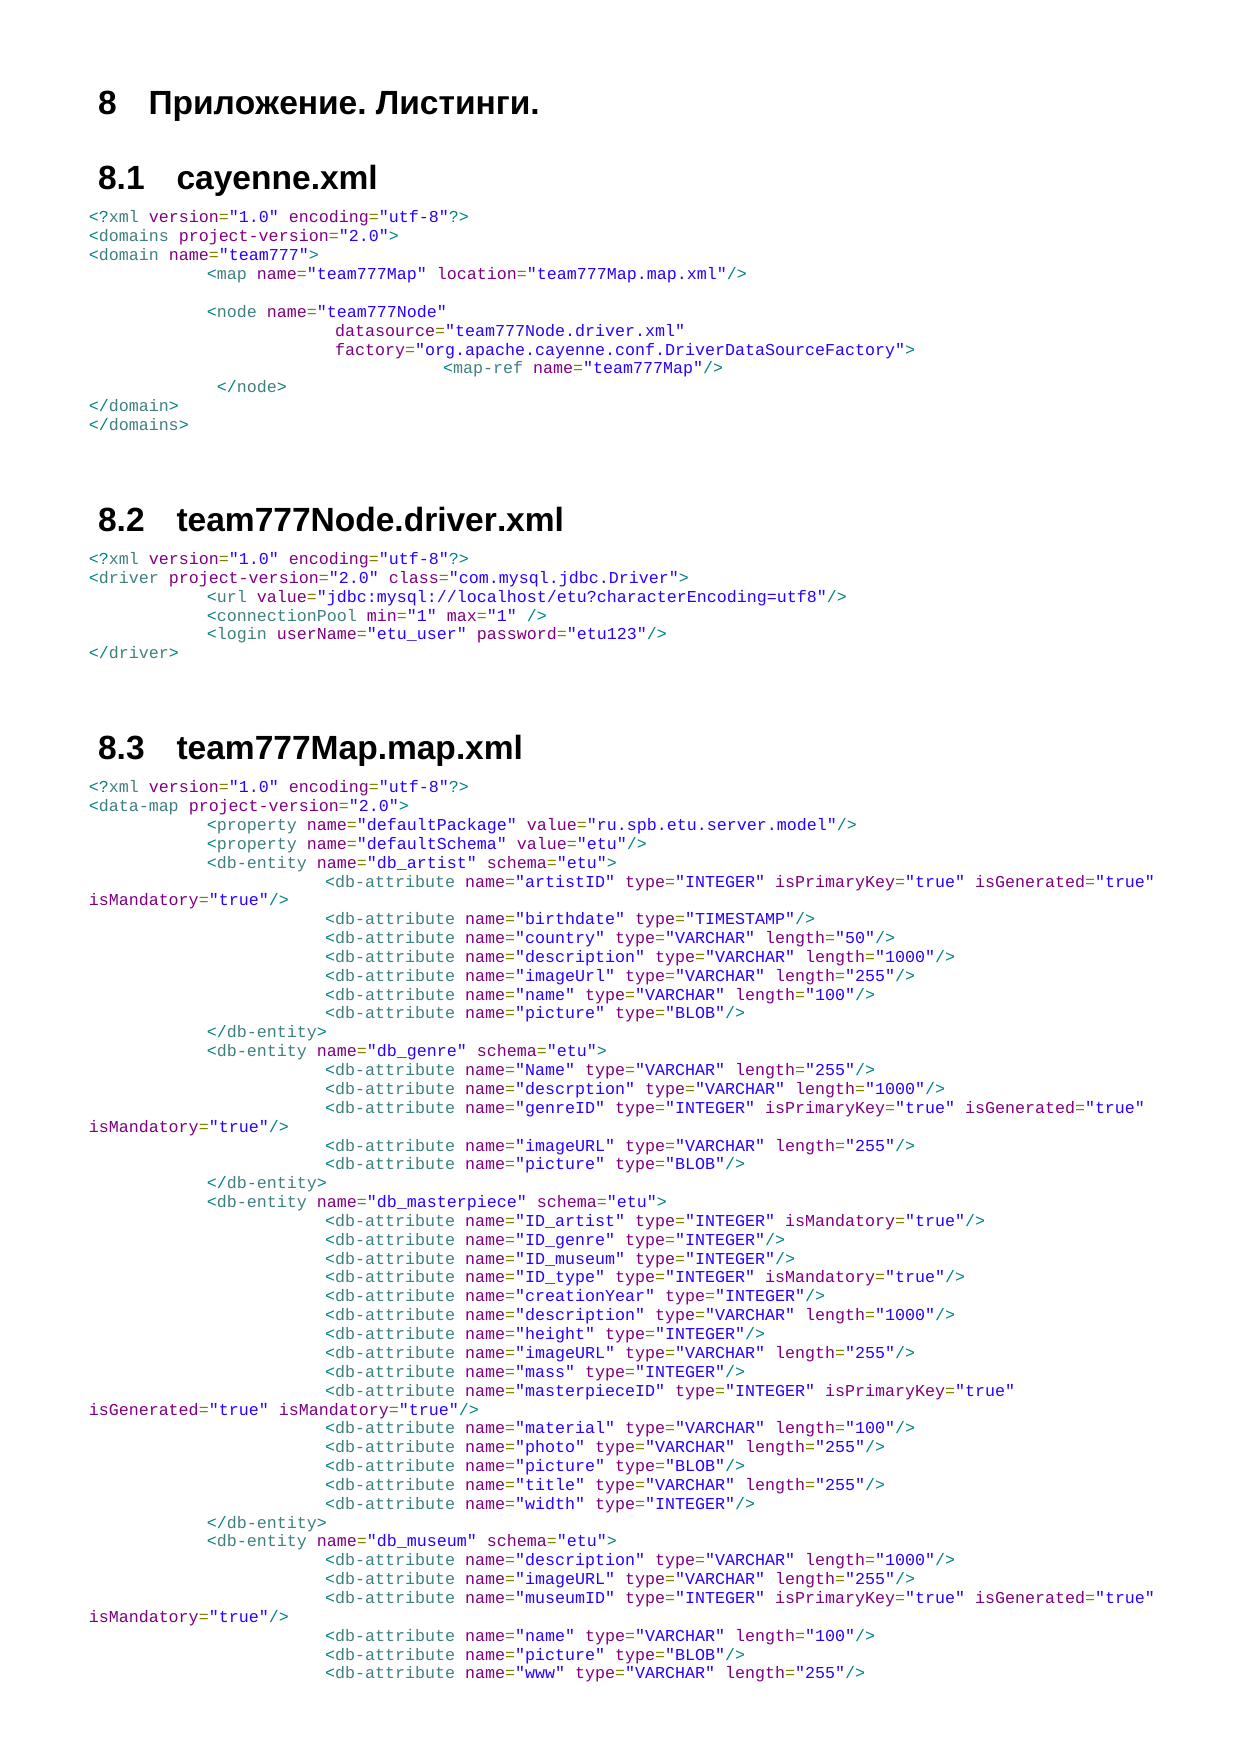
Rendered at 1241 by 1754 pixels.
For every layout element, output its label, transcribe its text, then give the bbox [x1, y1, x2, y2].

text <url value="jdbc:mysql://localhost/etu?characterEncoding=utf8"/> [88, 588, 1181, 607]
text </domain> [88, 398, 1181, 416]
subtitle Приложение. Листинги. [88, 84, 1181, 122]
text <db-attribute name="masterpieceID" type="INTEGER" isPrimaryKey="true" isGenerated="true" isMandatory="true"/> [88, 1382, 1181, 1420]
text <db-attribute name="height" type="INTEGER"/> [88, 1326, 1181, 1344]
text <?xml version="1.0" encoding="utf-8"?> [88, 209, 1181, 228]
text datasource="team777Node.driver.xml" [88, 322, 1181, 341]
subtitle team777Node.driver.xml [88, 501, 1181, 538]
text <db-attribute name="imageURL" type="VARCHAR" length="255"/> [88, 1571, 1181, 1589]
text <db-attribute name="name" type="VARCHAR" length="100"/> [88, 986, 1181, 1005]
text <db-attribute name="mass" type="INTEGER"/> [88, 1363, 1181, 1382]
text <db-attribute name="description" type="VARCHAR" length="1000"/> [88, 948, 1181, 967]
text <db-entity name="db_masterpiece" schema="etu"> [88, 1194, 1181, 1212]
subtitle cayenne.xml [88, 159, 1181, 197]
text <db-attribute name="creationYear" type="INTEGER"/> [88, 1288, 1181, 1307]
text <connectionPool min="1" max="1" /> [88, 607, 1181, 626]
text <db-attribute name="birthdate" type="TIMESTAMP"/> [88, 911, 1181, 930]
text <db-attribute name="description" type="VARCHAR" length="1000"/> [88, 1552, 1181, 1571]
text <node name="team777Node" [88, 303, 1181, 322]
text <db-attribute name="ID_artist" type="INTEGER" isMandatory="true"/> [88, 1212, 1181, 1231]
text <db-attribute name="width" type="INTEGER"/> [88, 1495, 1181, 1514]
text <domain name="team777"> [88, 247, 1181, 266]
text <db-attribute name="imageUrl" type="VARCHAR" length="255"/> [88, 967, 1181, 986]
text <db-entity name="db_artist" schema="etu"> [88, 854, 1181, 873]
text <property name="defaultPackage" value="ru.spb.etu.server.model"/> [88, 817, 1181, 835]
text <db-entity name="db_museum" schema="etu"> [88, 1533, 1181, 1552]
text <db-attribute name="picture" type="BLOB"/> [88, 1458, 1181, 1476]
text <db-attribute name="material" type="VARCHAR" length="100"/> [88, 1420, 1181, 1439]
subtitle team777Map.map.xml [88, 729, 1181, 766]
text </driver> [88, 645, 1181, 664]
text </node> [88, 379, 1181, 398]
text </db-entity> [88, 1514, 1181, 1533]
list <?xml version="1.0" encoding="utf-8"?> [88, 551, 1181, 569]
text <data-map project-version="2.0"> [88, 798, 1181, 817]
text <db-attribute name="title" type="VARCHAR" length="255"/> [88, 1476, 1181, 1495]
text </db-entity> [88, 1175, 1181, 1194]
text <property name="defaultSchema" value="etu"/> [88, 835, 1181, 854]
text <db-attribute name="descrption" type="VARCHAR" length="1000"/> [88, 1081, 1181, 1099]
text <db-attribute name="imageURL" type="VARCHAR" length="255"/> [88, 1344, 1181, 1363]
text <db-attribute name="ID_museum" type="INTEGER"/> [88, 1250, 1181, 1269]
text <db-attribute name="imageURL" type="VARCHAR" length="255"/> [88, 1137, 1181, 1156]
text <db-attribute name="name" type="VARCHAR" length="100"/> [88, 1627, 1181, 1646]
text <driver project-version="2.0" class="com.mysql.jdbc.Driver"> [88, 569, 1181, 588]
text <db-attribute name="ID_type" type="INTEGER" isMandatory="true"/> [88, 1269, 1181, 1288]
text <db-attribute name="genreID" type="INTEGER" isPrimaryKey="true" isGenerated="true" isMandatory="true"/> [88, 1099, 1181, 1137]
text <db-attribute name="artistID" type="INTEGER" isPrimaryKey="true" isGenerated="true" isMandatory="true"/> [88, 873, 1181, 911]
text <db-attribute name="museumID" type="INTEGER" isPrimaryKey="true" isGenerated="true" isMandatory="true"/> [88, 1589, 1181, 1627]
text <db-entity name="db_genre" schema="etu"> [88, 1043, 1181, 1062]
text <map-ref name="team777Map"/> [88, 360, 1181, 379]
text <db-attribute name="picture" type="BLOB"/> [88, 1646, 1181, 1665]
text <map name="team777Map" location="team777Map.map.xml"/> [88, 266, 1181, 284]
text <db-attribute name="www" type="VARCHAR" length="255"/> [88, 1665, 1181, 1684]
text </db-entity> [88, 1024, 1181, 1043]
text <db-attribute name="ID_genre" type="INTEGER"/> [88, 1231, 1181, 1250]
text <db-attribute name="photo" type="VARCHAR" length="255"/> [88, 1439, 1181, 1458]
text <db-attribute name="description" type="VARCHAR" length="1000"/> [88, 1307, 1181, 1326]
text factory="org.apache.cayenne.conf.DriverDataSourceFactory"> [88, 341, 1181, 360]
text <?xml version="1.0" encoding="utf-8"?> [88, 779, 1181, 798]
text </domains> [88, 416, 1181, 435]
text <db-attribute name="picture" type="BLOB"/> [88, 1005, 1181, 1024]
text <domains project-version="2.0"> [88, 228, 1181, 247]
text <db-attribute name="country" type="VARCHAR" length="50"/> [88, 930, 1181, 948]
text <db-attribute name="picture" type="BLOB"/> [88, 1156, 1181, 1175]
text <db-attribute name="Name" type="VARCHAR" length="255"/> [88, 1062, 1181, 1081]
text <login userName="etu_user" password="etu123"/> [88, 626, 1181, 645]
